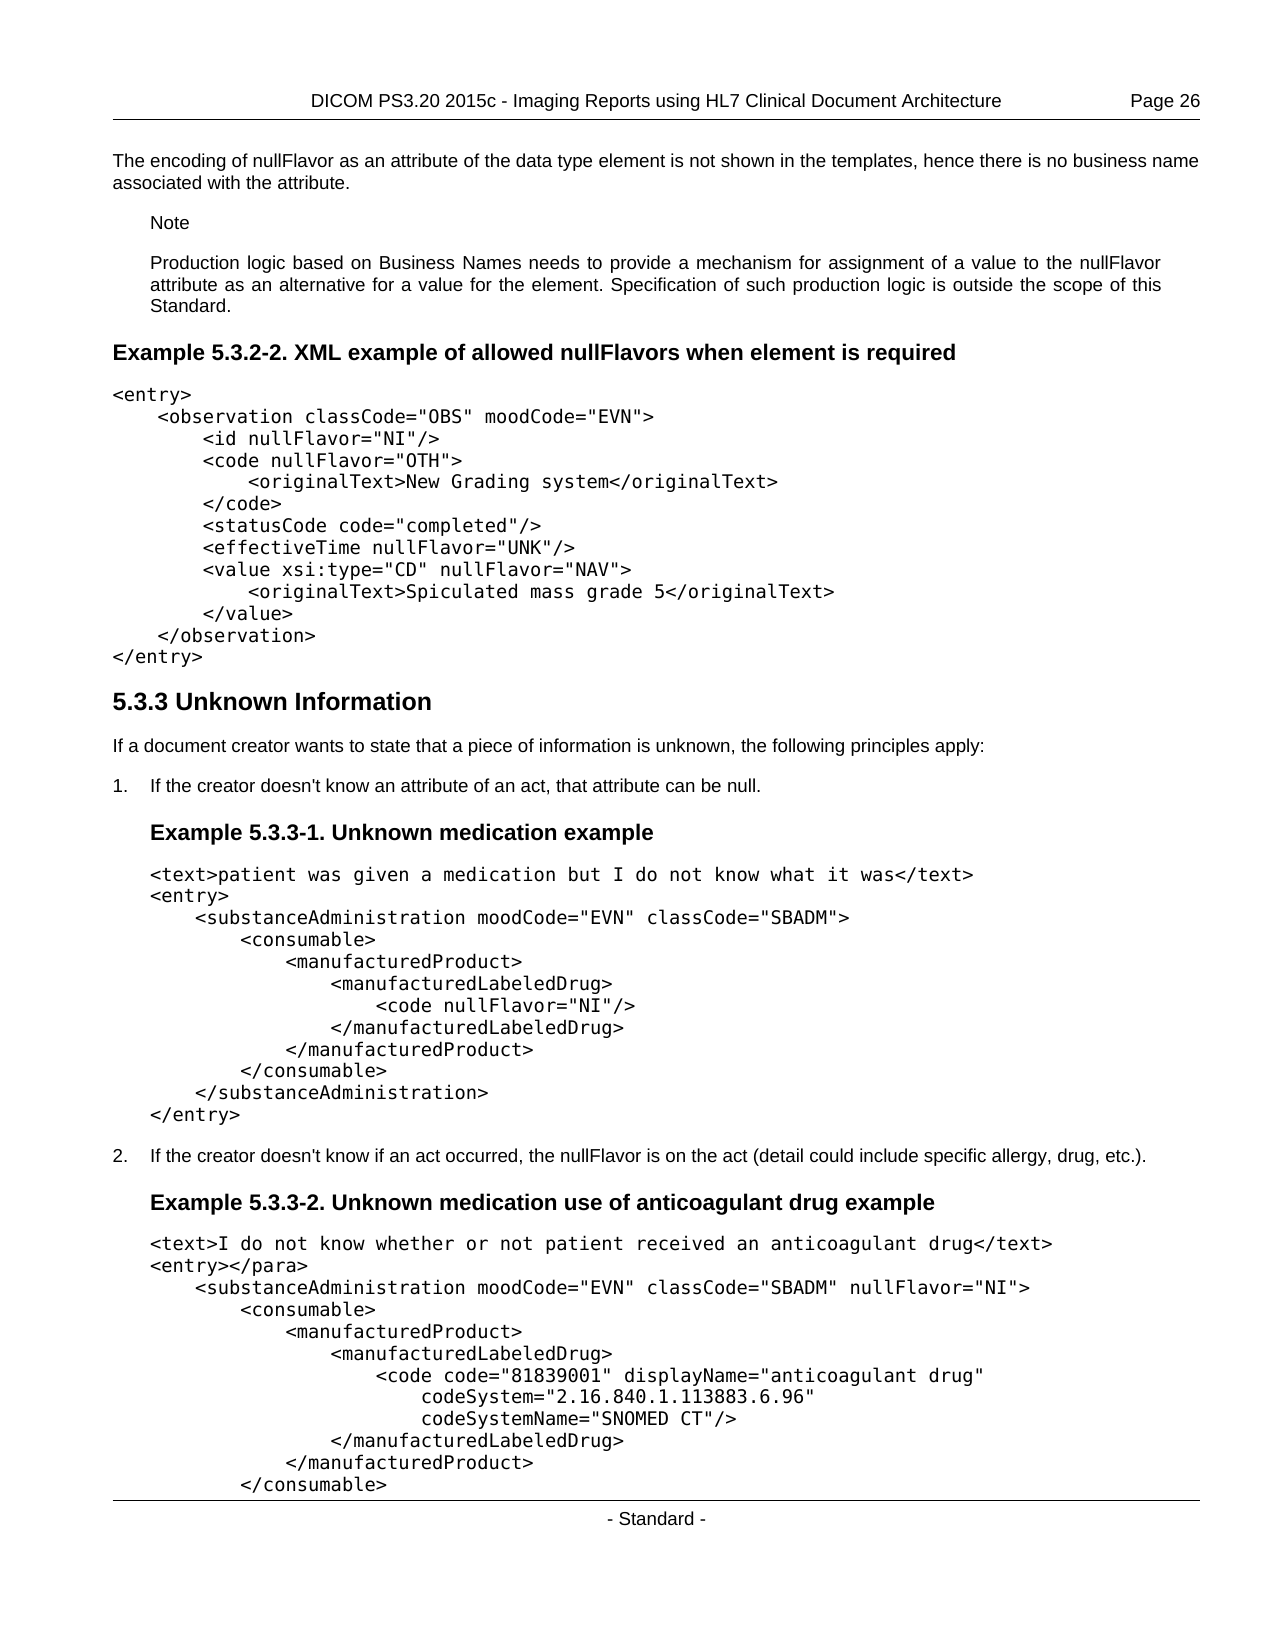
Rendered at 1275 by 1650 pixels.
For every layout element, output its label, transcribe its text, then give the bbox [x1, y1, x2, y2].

list Example 5.3.3-1. Unknown medication example [112, 819, 1200, 845]
list If the creator doesn't know if an act occurred, the nullFlavor is on the act (detail could include specific allergy, drug, etc.). [112, 1145, 1200, 1166]
list Example 5.3.3-2. Unknown medication use of anticoagulant drug example [112, 1189, 1200, 1215]
list <text>patient was given a medication but I do not know what it was</text> <entry> <substanceAdministration moodCode="EVN" classCode="SBADM"> <consumable> <manufacturedProduct> <manufacturedLabeledDrug> <code nullFlavor="NI"/> </manufacturedLabeledDrug> </manufacturedProduct> </consumable> </substanceAdministration> </entry> [112, 863, 1200, 1126]
list If the creator doesn't know an attribute of an act, that attribute can be null. [112, 775, 1200, 796]
text If a document creator wants to state that a piece of information is unknown, the following principles apply: [112, 734, 1200, 756]
text <entry> <observation classCode="OBS" moodCode="EVN"> <id nullFlavor="NI"/> <code nullFlavor="OTH"> <originalText>New Grading system</originalText> </code> <statusCode code="completed"/> <effectiveTime nullFlavor="UNK"/> <value xsi:type="CD" nullFlavor="NAV"> <originalText>Spiculated mass grade 5</originalText> </value> </observation> </entry> [112, 384, 1200, 668]
text Note [150, 212, 1162, 233]
text 5.3.3 Unknown Information [112, 687, 1200, 716]
text Production logic based on Business Names needs to provide a mechanism for assignment of a value to the nullFlavor attribute as an alternative for a value for the element. Specification of such production logic is outside the scope of this Standard. [150, 252, 1162, 317]
list <text>I do not know whether or not patient received an anticoagulant drug</text> <entry></para> <substanceAdministration moodCode="EVN" classCode="SBADM" nullFlavor="NI"> <consumable> <manufacturedProduct> <manufacturedLabeledDrug> <code code="81839001" displayName="anticoagulant drug" codeSystem="2.16.840.1.113883.6.96" codeSystemName="SNOMED CT"/> </manufacturedLabeledDrug> </manufacturedProduct> </consumable> [112, 1233, 1200, 1496]
text The encoding of nullFlavor as an attribute of the data type element is not shown in the templates, hence there is no business name associated with the attribute. [112, 150, 1200, 193]
text Example 5.3.2-2. XML example of allowed nullFlavors when element is required [112, 339, 1200, 365]
